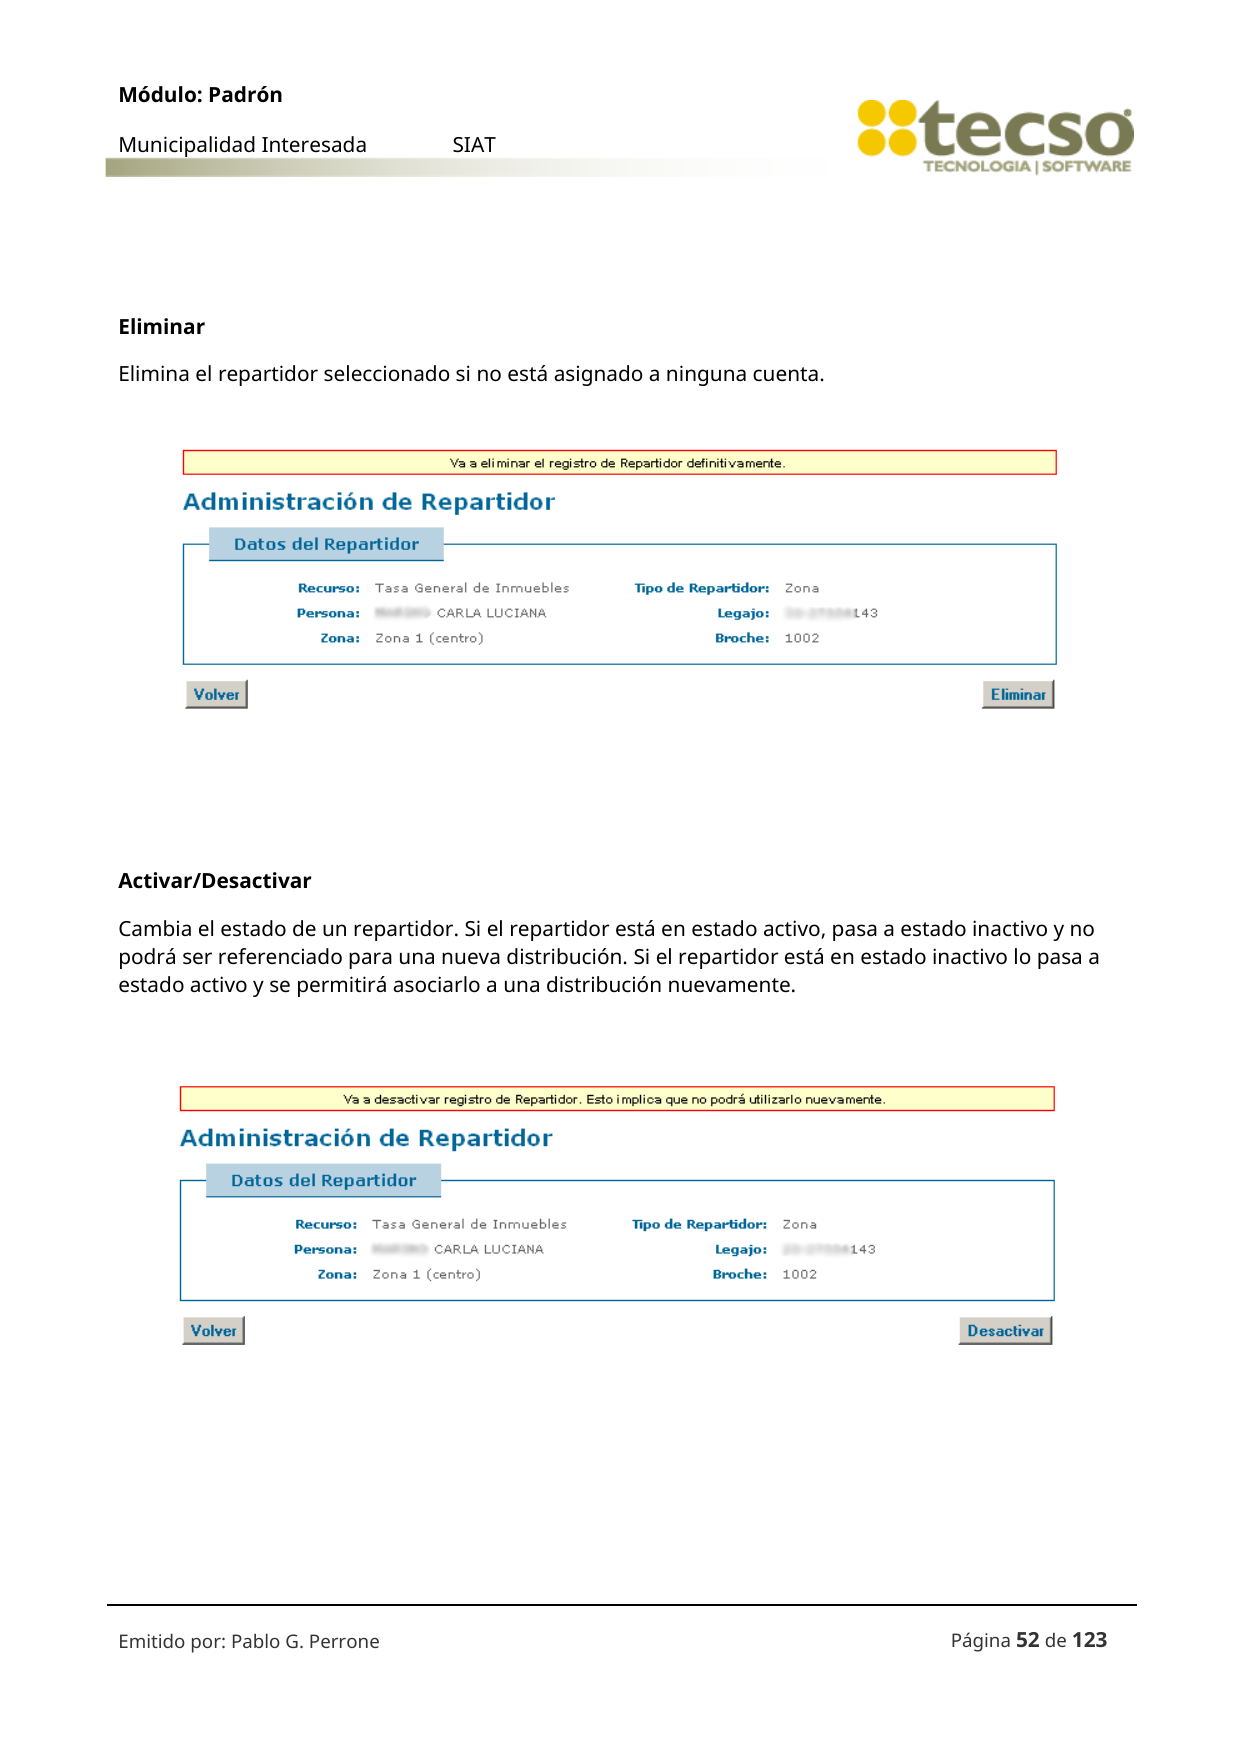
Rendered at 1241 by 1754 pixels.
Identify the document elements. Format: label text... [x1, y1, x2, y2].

picture [171, 1075, 1070, 1365]
text Elimina el repartidor seleccionado si no está asignado a ninguna cuenta. [118, 359, 1122, 388]
picture [168, 440, 1072, 725]
text Cambia el estado de un repartidor. Si el repartidor está en estado activo, pasa a estado inactivo y no podrá ser referenciado para una nueva distribución. Si el repartidor está en estado inactivo lo pasa a estado activo y se permitirá asociarlo a una distribución nuevamente. [118, 914, 1122, 999]
text Activar/Desactivar [118, 867, 1122, 895]
picture [105, 100, 1134, 177]
text Eliminar [118, 312, 1122, 341]
